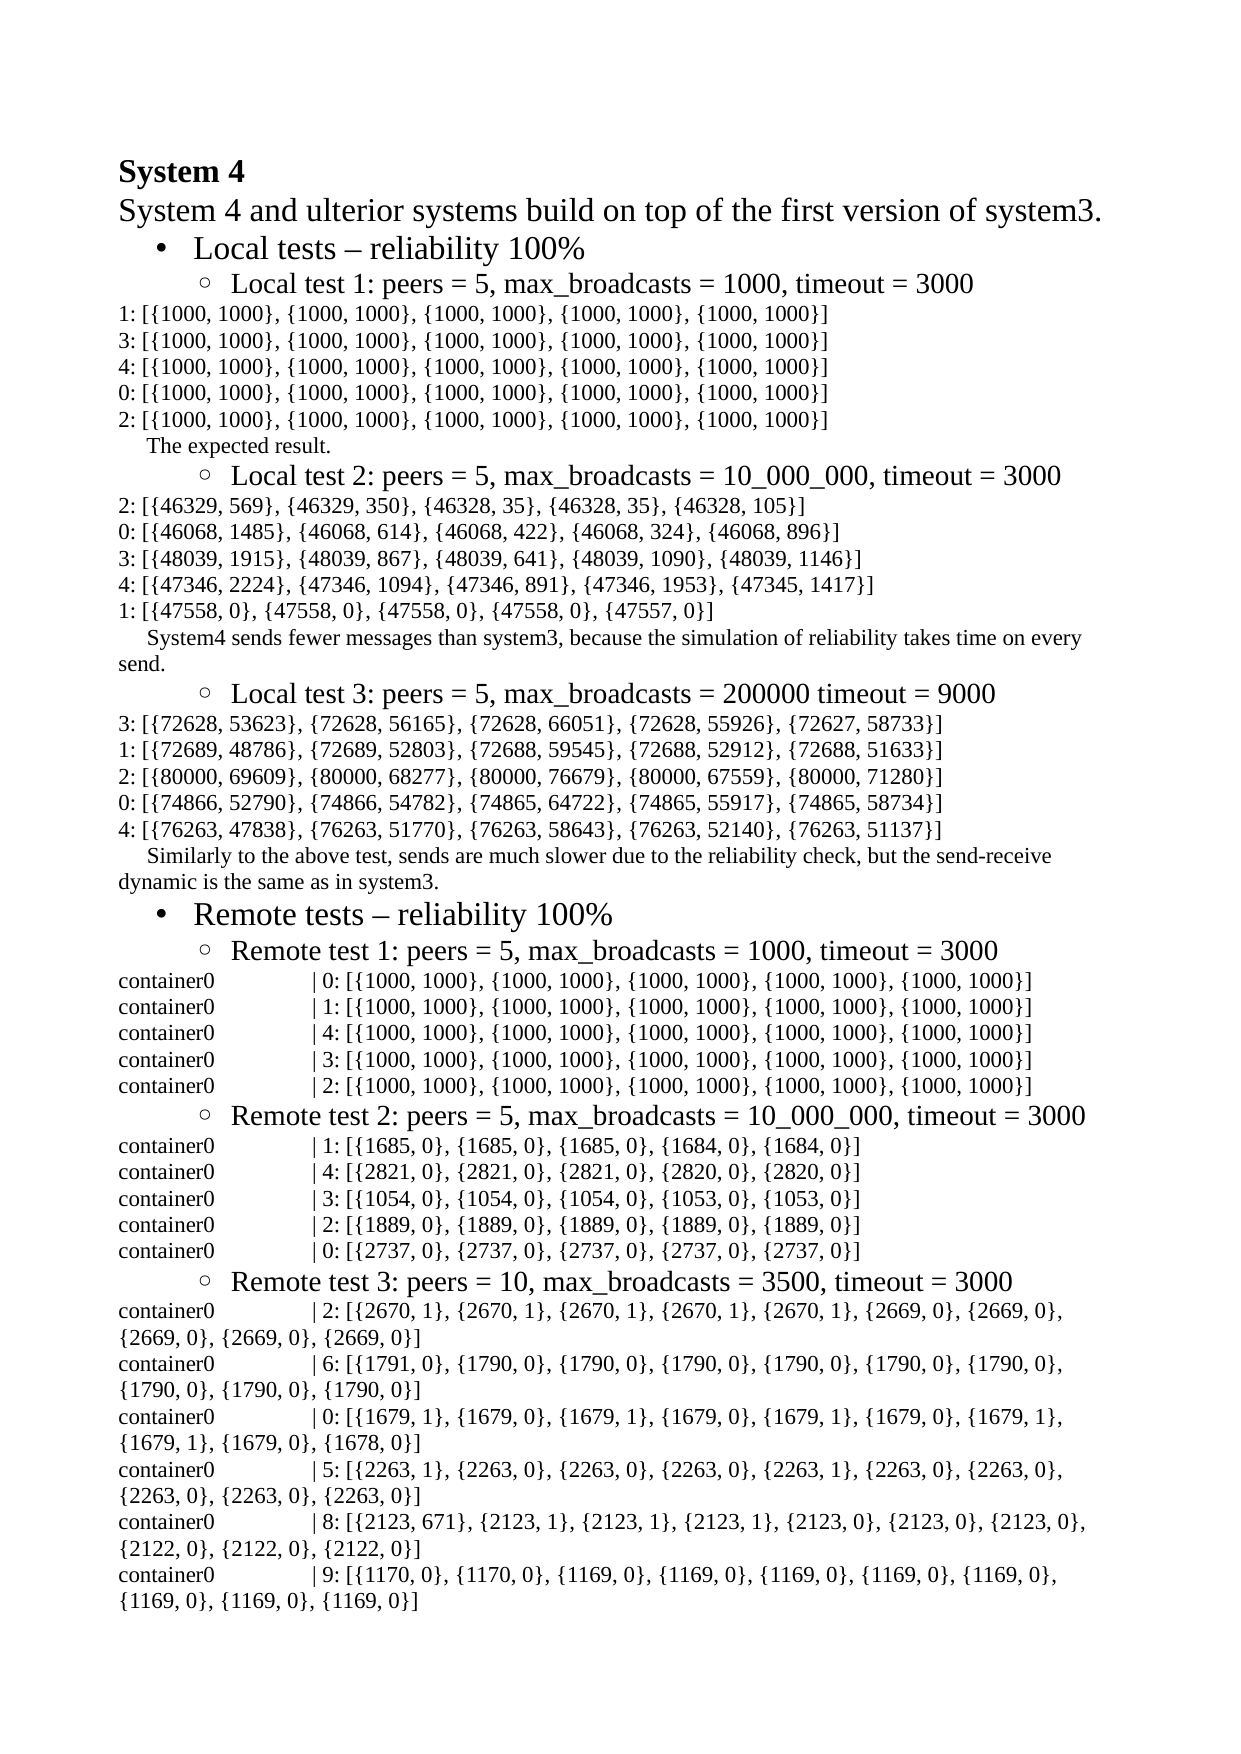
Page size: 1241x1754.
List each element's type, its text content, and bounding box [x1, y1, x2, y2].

text 1: [{72689, 48786}, {72689, 52803}, {72688, 59545}, {72688, 52912}, {72688, 51633}] [118, 737, 1122, 763]
text 4: [{76263, 47838}, {76263, 51770}, {76263, 58643}, {76263, 52140}, {76263, 51137}] [118, 816, 1122, 842]
text 2: [{80000, 69609}, {80000, 68277}, {80000, 76679}, {80000, 67559}, {80000, 71280}] [118, 763, 1122, 789]
text 0: [{1000, 1000}, {1000, 1000}, {1000, 1000}, {1000, 1000}, {1000, 1000}] [118, 379, 1122, 406]
list Remote test 2: peers = 5, max_broadcasts = 10_000_000, timeout = 3000 [193, 1098, 1122, 1132]
list Local test 3: peers = 5, max_broadcasts = 200000 timeout = 9000 [193, 677, 1122, 710]
text 3: [{1000, 1000}, {1000, 1000}, {1000, 1000}, {1000, 1000}, {1000, 1000}] [118, 327, 1122, 353]
text container0 | 0: [{1679, 1}, {1679, 0}, {1679, 1}, {1679, 0}, {1679, 1}, {1679, 0}, {1679, 1}, {1679, 1}, {1679, 0}, {1678, 0}] [118, 1403, 1122, 1456]
text 1: [{1000, 1000}, {1000, 1000}, {1000, 1000}, {1000, 1000}, {1000, 1000}] [118, 300, 1122, 327]
text container0 | 0: [{1000, 1000}, {1000, 1000}, {1000, 1000}, {1000, 1000}, {1000, 1000}] [118, 967, 1122, 993]
text Similarly to the above test, sends are much slower due to the reliability check, but the send-receive dynamic is the same as in system3. [118, 842, 1122, 895]
text System 4 [118, 152, 1122, 190]
list Remote test 1: peers = 5, max_broadcasts = 1000, timeout = 3000 [193, 933, 1122, 967]
list Local test 1: peers = 5, max_broadcasts = 1000, timeout = 3000 [193, 267, 1122, 300]
text container0 | 2: [{1000, 1000}, {1000, 1000}, {1000, 1000}, {1000, 1000}, {1000, 1000}] [118, 1072, 1122, 1098]
text System 4 and ulterior systems build on top of the first version of system3. [118, 190, 1122, 228]
text container0 | 3: [{1054, 0}, {1054, 0}, {1054, 0}, {1053, 0}, {1053, 0}] [118, 1185, 1122, 1211]
text System4 sends fewer messages than system3, because the simulation of reliability takes time on every send. [118, 624, 1122, 677]
text 3: [{48039, 1915}, {48039, 867}, {48039, 641}, {48039, 1090}, {48039, 1146}] [118, 545, 1122, 571]
text container0 | 1: [{1000, 1000}, {1000, 1000}, {1000, 1000}, {1000, 1000}, {1000, 1000}] [118, 993, 1122, 1019]
text The expected result. [118, 432, 1122, 458]
text 2: [{1000, 1000}, {1000, 1000}, {1000, 1000}, {1000, 1000}, {1000, 1000}] [118, 406, 1122, 432]
text container0 | 3: [{1000, 1000}, {1000, 1000}, {1000, 1000}, {1000, 1000}, {1000, 1000}] [118, 1046, 1122, 1072]
text 4: [{47346, 2224}, {47346, 1094}, {47346, 891}, {47346, 1953}, {47345, 1417}] [118, 571, 1122, 597]
text container0 | 2: [{1889, 0}, {1889, 0}, {1889, 0}, {1889, 0}, {1889, 0}] [118, 1211, 1122, 1237]
text container0 | 6: [{1791, 0}, {1790, 0}, {1790, 0}, {1790, 0}, {1790, 0}, {1790, 0}, {1790, 0}, {1790, 0}, {1790, 0}, {1790, 0}] [118, 1350, 1122, 1403]
list Remote tests – reliability 100% [156, 895, 1122, 933]
text container0 | 1: [{1685, 0}, {1685, 0}, {1685, 0}, {1684, 0}, {1684, 0}] [118, 1132, 1122, 1158]
text container0 | 4: [{2821, 0}, {2821, 0}, {2821, 0}, {2820, 0}, {2820, 0}] [118, 1158, 1122, 1185]
list Local tests – reliability 100% [156, 228, 1122, 267]
text 2: [{46329, 569}, {46329, 350}, {46328, 35}, {46328, 35}, {46328, 105}] [118, 492, 1122, 518]
text 0: [{46068, 1485}, {46068, 614}, {46068, 422}, {46068, 324}, {46068, 896}] [118, 518, 1122, 545]
text container0 | 5: [{2263, 1}, {2263, 0}, {2263, 0}, {2263, 0}, {2263, 1}, {2263, 0}, {2263, 0}, {2263, 0}, {2263, 0}, {2263, 0}] [118, 1456, 1122, 1508]
text container0 | 4: [{1000, 1000}, {1000, 1000}, {1000, 1000}, {1000, 1000}, {1000, 1000}] [118, 1019, 1122, 1046]
text 4: [{1000, 1000}, {1000, 1000}, {1000, 1000}, {1000, 1000}, {1000, 1000}] [118, 353, 1122, 379]
list Remote test 3: peers = 10, max_broadcasts = 3500, timeout = 3000 [193, 1264, 1122, 1297]
text 3: [{72628, 53623}, {72628, 56165}, {72628, 66051}, {72628, 55926}, {72627, 58733}] [118, 710, 1122, 737]
text 0: [{74866, 52790}, {74866, 54782}, {74865, 64722}, {74865, 55917}, {74865, 58734}] [118, 789, 1122, 816]
list Local test 2: peers = 5, max_broadcasts = 10_000_000, timeout = 3000 [193, 458, 1122, 492]
text container0 | 8: [{2123, 671}, {2123, 1}, {2123, 1}, {2123, 1}, {2123, 0}, {2123, 0}, {2123, 0}, {2122, 0}, {2122, 0}, {2122, 0}] [118, 1508, 1122, 1561]
text container0 | 2: [{2670, 1}, {2670, 1}, {2670, 1}, {2670, 1}, {2670, 1}, {2669, 0}, {2669, 0}, {2669, 0}, {2669, 0}, {2669, 0}] [118, 1297, 1122, 1350]
text 1: [{47558, 0}, {47558, 0}, {47558, 0}, {47558, 0}, {47557, 0}] [118, 597, 1122, 624]
text container0 | 0: [{2737, 0}, {2737, 0}, {2737, 0}, {2737, 0}, {2737, 0}] [118, 1237, 1122, 1264]
text container0 | 9: [{1170, 0}, {1170, 0}, {1169, 0}, {1169, 0}, {1169, 0}, {1169, 0}, {1169, 0}, {1169, 0}, {1169, 0}, {1169, 0}] [118, 1561, 1122, 1614]
